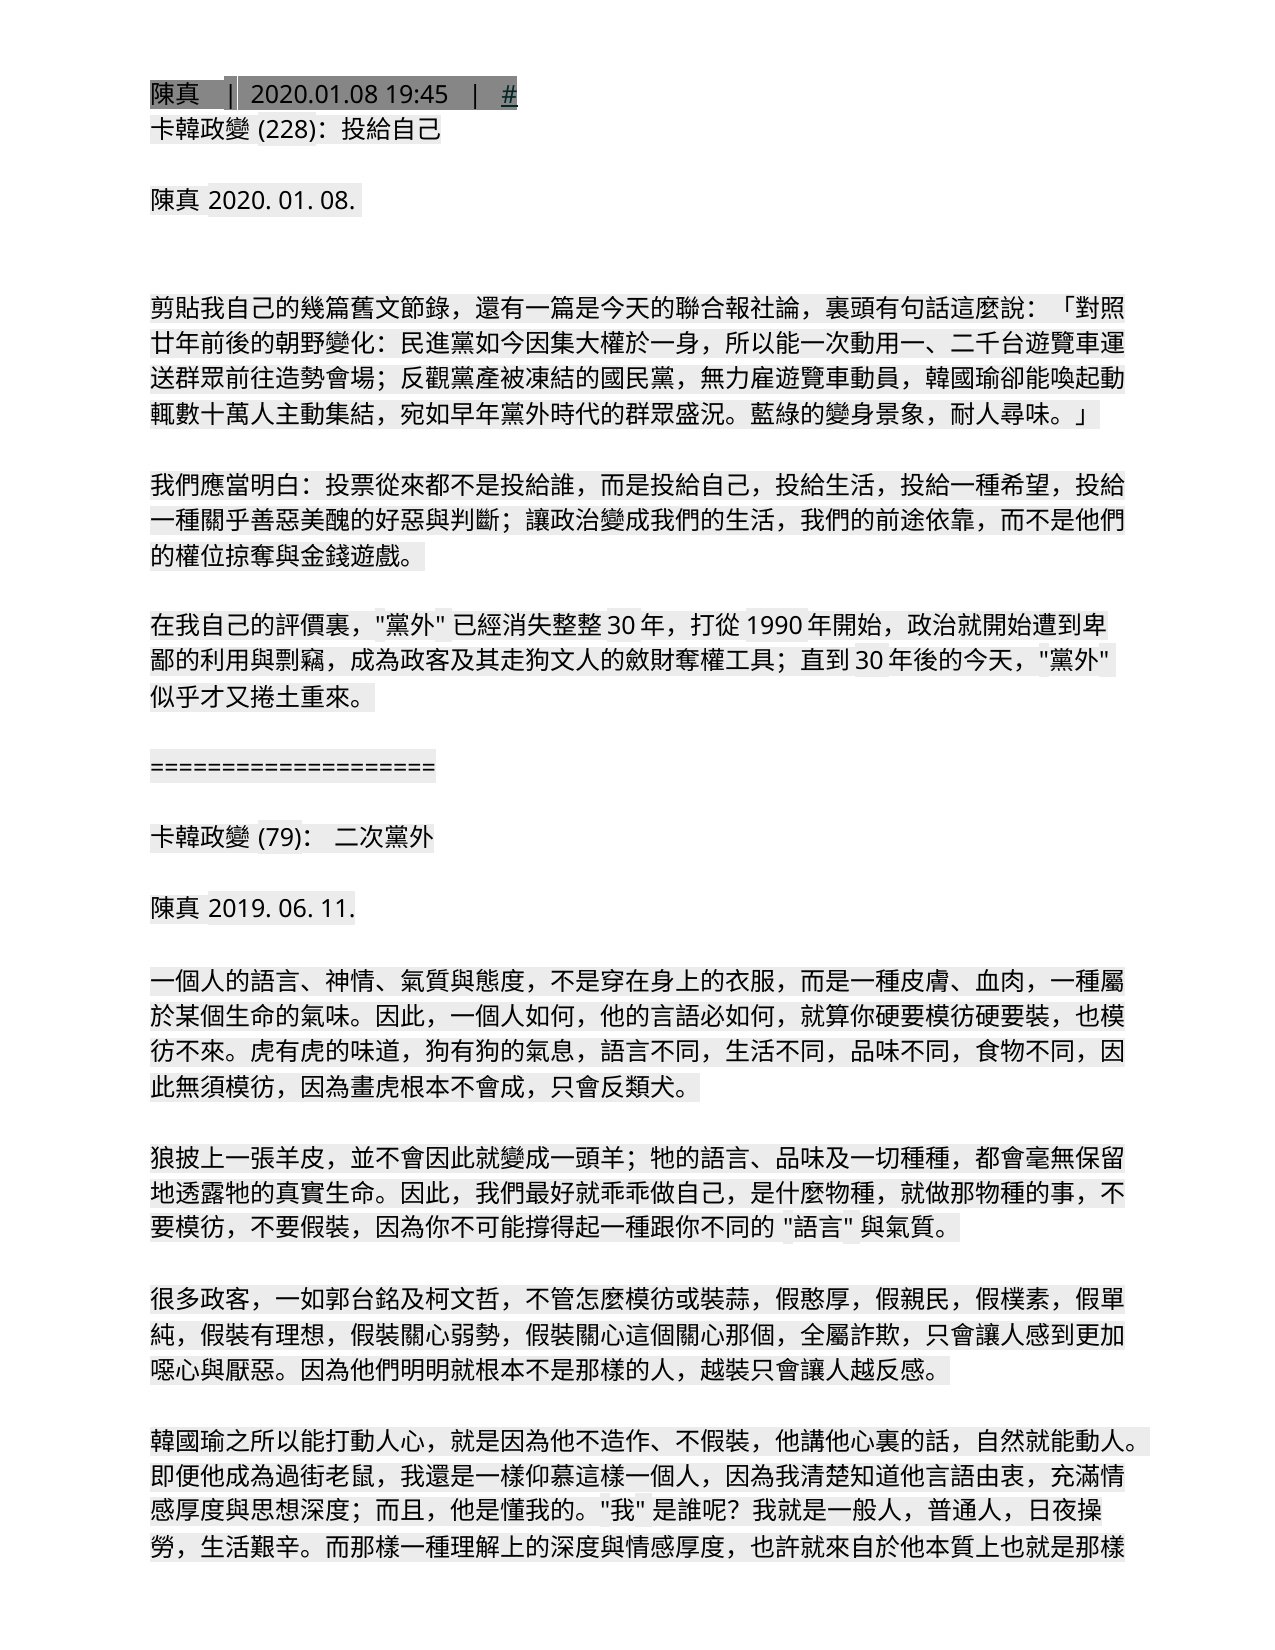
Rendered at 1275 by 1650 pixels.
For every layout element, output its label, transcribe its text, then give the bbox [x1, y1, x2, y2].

text 卡韓政變 (228)：投給自己 陳真 2020. 01. 08. 剪貼我自己的幾篇舊文節錄，還有一篇是今天的聯合報社論，裏頭有句話這麼說：「對照廿年前後的朝野變化：民進黨如今因集大權於一身，所以能一次動用一、二千台遊覽車運送群眾前往造勢會場；反觀黨產被凍結的國民黨，無力雇遊覽車動員，韓國瑜卻能喚起動輒數十萬人主動集結，宛如早年黨外時代的群眾盛況。藍綠的變身景象，耐人尋味。」 我們應當明白：投票從來都不是投給誰，而是投給自己，投給生活，投給一種希望，投給一種關乎善惡美醜的好惡與判斷；讓政治變成我們的生活，我們的前途依靠，而不是他們的權位掠奪與金錢遊戲。 在我自己的評價裏，"黨外" 已經消失整整30年，打從1990年開始，政治就開始遭到卑鄙的利用與剽竊，成為政客及其走狗文人的斂財奪權工具；直到30年後的今天，"黨外" 似乎才又捲土重來。 ==================== 卡韓政變 (79)： 二次黨外 陳真 2019. 06. 11. 一個人的語言、神情、氣質與態度，不是穿在身上的衣服，而是一種皮膚、血肉，一種屬於某個生命的氣味。因此，一個人如何，他的言語必如何，就算你硬要模彷硬要裝，也模彷不來。虎有虎的味道，狗有狗的氣息，語言不同，生活不同，品味不同，食物不同，因此無須模彷，因為畫虎根本不會成，只會反類犬。 狼披上一張羊皮，並不會因此就變成一頭羊；牠的語言、品味及一切種種，都會毫無保留地透露牠的真實生命。因此，我們最好就乖乖做自己，是什麼物種，就做那物種的事，不要模彷，不要假裝，因為你不可能撐得起一種跟你不同的 "語言" 與氣質。 很多政客，一如郭台銘及柯文哲，不管怎麼模彷或裝蒜，假憨厚，假親民，假樸素，假單純，假裝有理想，假裝關心弱勢，假裝關心這個關心那個，全屬詐欺，只會讓人感到更加噁心與厭惡。因為他們明明就根本不是那樣的人，越裝只會讓人越反感。 韓國瑜之所以能打動人心，就是因為他不造作、不假裝，他講他心裏的話，自然就能動人。即便他成為過街老鼠，我還是一樣仰慕這樣一個人，因為我清楚知道他言語由衷，充滿情感厚度與思想深度；而且，他是懂我的。"我" 是誰呢？我就是一般人，普通人，日夜操勞，生活艱辛。而那樣一種理解上的深度與情感厚度，也許就來自於他本質上也就是那樣一個人。 不管順逆，人不會變，但好人總會在順逆之中學會推己及人，形成理解之心與思想深度。如果韓國瑜是草包，那麼，草包肯定就是一種讚詞。沈從文總說自己是鄉下人。鄉下人是什麼？就是菁英們口中的土包子。沈從文說，"都會男女總是長得一個樣，鄉下人卻各有樣貌"。土包子缺乏修飾，但他的生命經驗並不輕薄。 我看過高山，飄過大海，越過坎坷山谷，走過千萬里路，讀過萬卷書，曾經三餐不繼，曾經一擲千金，到頭來我發現，自己身上鄉下人的氣質始終揮之不去。一個人之所以會喜歡另一個人，總是有著某種說不上來的原因。 杜斯妥也夫斯基自己也是土包子，因此從小對土包子、對苦人特別懷有感情。在 "Winter Notes on Summer Impressions" 中他曾感嘆，那些 "歐化" 的俄國菁英們和土包子之間卻有著一種 "斷裂"；這道裂痕如此之深， "菁英對於普通人及其生存法則，充滿前所未見的極度傲慢與蔑視"，以致於種種理想到頭來只是一場空。 韓流，無疑就是土包子的集結歸隊，如此熟悉，宛如昨日。某個意義上來說，它其實就是二次黨外。第一次失敗了，被一群擅於表演的綠色生物割了舌頭，剽竊了話語，造就一群貪得無饜的豺狼虎豹。第二次會不會成功我不知道，但我相信它不會消失。沒有人能消滅土包子，因為土包子才是一切社會、每一塊土地的主人。有一天，我們會奪回自己的話語，掌握做為主人應有的權柄。 ================== 卡韓政變 (92)：歷史竟如此相似 (節錄) 陳真 2019. 06. 23. 國民黨也有好人，例如胡志強。他說，"韓國瑜的造勢活動，都是民眾自動自發，來自民間的力量，不是靠人為操作發動，這是台灣政治上從來沒有的現象。" 這話其實只講對前半段。韓流來自民間，不是政治動員，但它並非空前，並非政治上前所未見。事實上，黨外時期的群眾集會就是這樣，動輒人山人海，根本不須動員。 比方說大約 1988 年左右，我只是一個大學生，曾在高雄勞工公園，一毛錢也沒花，就只是借來麥克風和擴音器，舉辦了一場要求國會全面改選的群眾聚會 (那應該是台灣的大學生在在解嚴前後所舉辦的唯二兩場群眾運動，另一場也是我辦的，關於兒童福利遊行)，事前短短兩天的公告，現場竟然來了三千多人。記得隔天報上標題寫著 "三千群眾，如癡如醉"。 (順便插播一下：我還記得那一天，台北來了十幾名嘴裏叼著洋煙、講話流裏流氣、裝模作樣、滿口理想與理論的學生，自稱是 "搞學運的"，說特別南下前來高雄觀摩，想與我私下一談。活動結束後，我就請他們到附近一家賣木瓜牛奶的商店聚會。我遞給他們一張白紙，請他們一一留下姓名和連絡方法。都已經超過三十年了，這名單我還留著，名單上的每個人幾乎都當了很大很大的官，其中叼著洋煙、帶頭的那一位，屬人渣等級，卻始終以所謂理想主義知識份子的形象出現，現在就正在人渣黨的檯面上呼風喚雨。) 其實我根本不會演講，講話乏味呆板，連抑揚頓挫也沒有。但我記得，在幾次黨外群眾集會上，我赫然看見演講台下許多群眾因為我的演講而痛哭流涕，並不是因為我很會講話，而是因為我說中人們心裏的痛苦與希望。有時路過或受邀至群眾集會場合，光是要走到講台前就要走很久，因為一堆人會圍著你，想要跟你說話、握手。但我知道，人們支持的並不是某個人，而是那個人所訴說的一種希望。 後來，這種自發性的民間力量慢慢冷卻了，消失了，也就是說 "黨外" 不見了，為什麼呢？因為人們一切努力與犧牲的成果，全部被極少數人所收割與轉化，轉換成一種個人資源，藉以謀取權位，吃香喝辣，光環加身，前途輝煌，財源滾滾；透過媒體操弄，把一堆貪婪之徒與投機份子，刻意塑造成什麼明星或領袖；人們的滿懷希望逐一落空，成為一場騙局與笑話。 於是，從大約九零年代初期開始，你就慢慢再也聽不到黨外之聲、看不到黨外群眾了。當然，選舉時依然人聲鼎沸，群眾聚集，但是那個都是透過政黨與媒體強力動員而來，毫無自發性可言。韓流卻完全不同，它居然是由群眾自發自動想要推出一位屬於 "自己" 的候選人，想把政治變成 "我也理當有一份" 的眾人志業，而不再只是權貴菁英們的個人閉門遊戲。(餘略) ================= 卡韓政變 (194)：衝組不死，庶民長存 (節錄) 陳真 2019.11.13. 「衝組」就是類似現在的韓粉，韓家軍，差別只是在於過去的衝組通常就是街頭上被打被抓、但平常在媒體上同樣是不斷被抹黑被羞辱被嘲弄與醜化的對象，但他們依舊奮不顧身，故謂之「衝組」。 我的黨外夥伴們幾乎都是衝組，愛恨分明，充滿熱情，但也因此很容易被政客所操弄及利用。我們負責衝撞，負責受傷，負責前途不保，負責家破人亡，而人渣政客們則是負責收割，負責撈錢，負責吃香喝辣，負責環肥燕瘦夜夜笙歌，負責爭權位搶資源。(中略) 這樣一種草根力量，依我看，恐怕才是影響島內政治走向的一個主要力量 (外部力量當然還是美國說了算)，畢竟引領政治的，不會是政治權位本身，而是它背後的力量與堅持、價值與思維。 它的頭一次集結就是所謂「黨外」，反貪腐，反酬庸，反分贓，反東廠，反軍購，反權貴，反剝削，要求社會安全與福利，要求重視弱勢群體，重視人民的實質生活、尊嚴與自由。也正因為如此，衝組的主體當然就是農漁工，因為他們往往是不良政治的第一線犧牲者。 這回是第二次集結，我稱它是二次黨外是有點道理的，只是說來話長。 我不認為它會消失，即便韓國瑜落選，它也不會消失。為什麼呢？因為人永遠都不可能放棄那最基本的希望。個人有可能絕望，但群體不會，因為人們所要求的，並不是什麼高遠抽象的特殊理念或理想，而僅僅只是要求政治之所以值得存在的基本功能。一旦這些基本要求遭到背叛，人民就會再度集結；其中較為熱情投入者，就是過去所謂的衝組。 正面 (positive) 陳述不好說清楚一個東西的意義，但是負面陳述卻很容易反駁。簡單說我想說的： 矮化、醜化或鄙視、敵視這股力量是很荒唐、扭曲且外行的。菁英們往往很喜歡用所謂「魯蛇」(類似草包) 去理解與評價這樣一些人事物，彷彿他們是一種需要「憐憫與關注」的什麼「失敗者」，彷彿大家投入政治就得撈上一點功名權位才具有政治意義、才算是個「成功者」似的。這樣一種理解方式真是非常詭異、扭曲、病態且低俗，那就好像說甘地及其不合作運動是魯蛇一樣荒唐。 我的意思是說：它所成就的不是一些個人職位，而是整個政治的走向、內涵與堅持。往後不管怎麼改朝換代，不管兩岸分合，它都不會消失。一時的壓抑與操弄有可能，但它始終長存。我很不想用所謂「民意」這類充滿特定政治意涵的空洞辭彙，也許你可以說它是一種民心，而「衝組」或當今所謂「庶民」，就是這股力量的主體。 對岸共產黨之所以深得民心，恰恰就是因為他履行了政治之所以值得存在的基本承諾。 ================== 運將講評：廿年前國民黨，今日民進黨 聯合報 社論 2020年1月8日 蔡英文到台南造勢，有民眾開直播，在現場訪問載著動員民眾而來的遊覽車司機。一名司機開罵，蔡英文「假會」搞一例一休，讓他負債至今還不完。另一名運將則稱，馬政府時代一塊遊覽車車牌值五十萬到八十萬元之間，現在一塊車牌只剩五萬元。後者作出一個頗經典的總結說：今天的民進黨，就像廿年前的國民黨。 如果要聽庶民的聲音，這幾個運將的說法應很能反映基層的心聲。他們身在綠營造勢的場合，也正因為蔡英文來才有如此大規模的動員，他們才有這趟生意可做，但他們毫不掩飾地說出自己的不滿。他們也知道自己正面對網路直播，甚至有人從旁半打趣地提醒這些發言可能引起「特偵組來抓」，他們仍侃侃評論。 所謂「廿年前國民黨，今日民進黨」，表面的意思是說：廿年前的選舉，國民黨才需要用遊覽車動員群眾，用歌舞表演來吸引民眾，但許多人領完便當就離開，不顧台上造勢活動未了。而今，需要用遊覽車載運民眾到場的造勢活動，卻變成了民進黨，因為已無法吸引支持者主動現身；反而是韓國瑜的造勢場子，群眾的表現更為熱情。 身為遊覽車司機，這幾位運將敏銳察覺到政治氣候的翻轉，卅年河東，卅年河西，現在輪到民進黨要靠遊覽車動員並發放便當，才叫得動人參加。 事實上，所謂「廿年前國民黨，今日民進黨」還有更深一層的意義：當年的國民黨顢頇、頑固且威權，對於民間疾苦和社會意向缺乏感受，一意孤行；最後，終因疏遠民心而失去政權。而今天的民進黨，就如廿年前的國民黨一樣，正在向後倒退，卻毫無自覺。這幾個運將原本是民進黨的支持者，但過了三年苦日子後，這回有人改變心意，決定「不要被騙兩次」。 遊覽車司機對蔡政府的不滿，除了《勞基法》一例一休的規定，當然還包括兩岸關係的惡化，導致陸客銳減，影響他們的生計。這樣的感受，恐怕也普遍存在於觀光民宿產業，乃至傳統製造業、中小企業及攤商。蔡政府這次選戰打出的是「護主權」的招牌，雖然吸引了不少年輕族群的支持；但對一般要負擔家計的升斗小民而言，這卻讓他們陷入無法「顧腹肚」的困境。這個問題，從前年九合一選舉之後，仍然未受到蔡政府正視。 蔡政府利用香港反送中運動，打出「今日香港，明日台灣」的口號，其實是比喻不倫。有趣的是，這名運將說出「廿年前國民黨，今日民進黨」的名言，有意無意地模仿了這個句法，卻一針見血地戳破了民進黨「攏在騙」的事實。 對照廿年前後的朝野變化：民進黨如今因集大權於一身，所以能一次動用一、二千台遊覽車運送群眾前往造勢會場；反觀黨產被凍結的國民黨，無力雇遊覽車動員，但韓國瑜卻能喚起動輒數十萬人主動集結，宛如早年「黨外」時代的群眾盛況。藍綠的「變身」景象，耐人尋味。 不僅如此，近幾年民進黨的墮落及倒退，還包括了不少其他面向。例如：當年主張「黨政分離」，要求官員保持「中立」；如今卻到處安插派系肥貓，把國家當成政黨來用。當年反對專政威權，如今總統卻四處插手下令，無視五權分立。 當年聲嘶力竭主張「黨政軍退出媒體」、「黨政軍退出校園」，現在卻把手伸進媒體和校園，甚至把學生會當成綠營側翼打手。當年追求「言論自由」，指責《違警罰法》是惡法；如今卻任意告發人民的網路轉貼，不能容忍人們評論政策，動輒以《社會秩序維護法》伺候。 遊覽車司機隨口一句「廿年前國民黨，今日民進黨」，不僅道出基層的民怨，道出藍綠錯位的迷幻，更道出台灣政治經濟向後倒退的事實。自我感覺良好的民進黨，看看運將怎麼品評你們吧！ [150, 110, 1125, 1562]
text 陳真 | 2020.01.08 19:45 | # [150, 75, 1125, 110]
